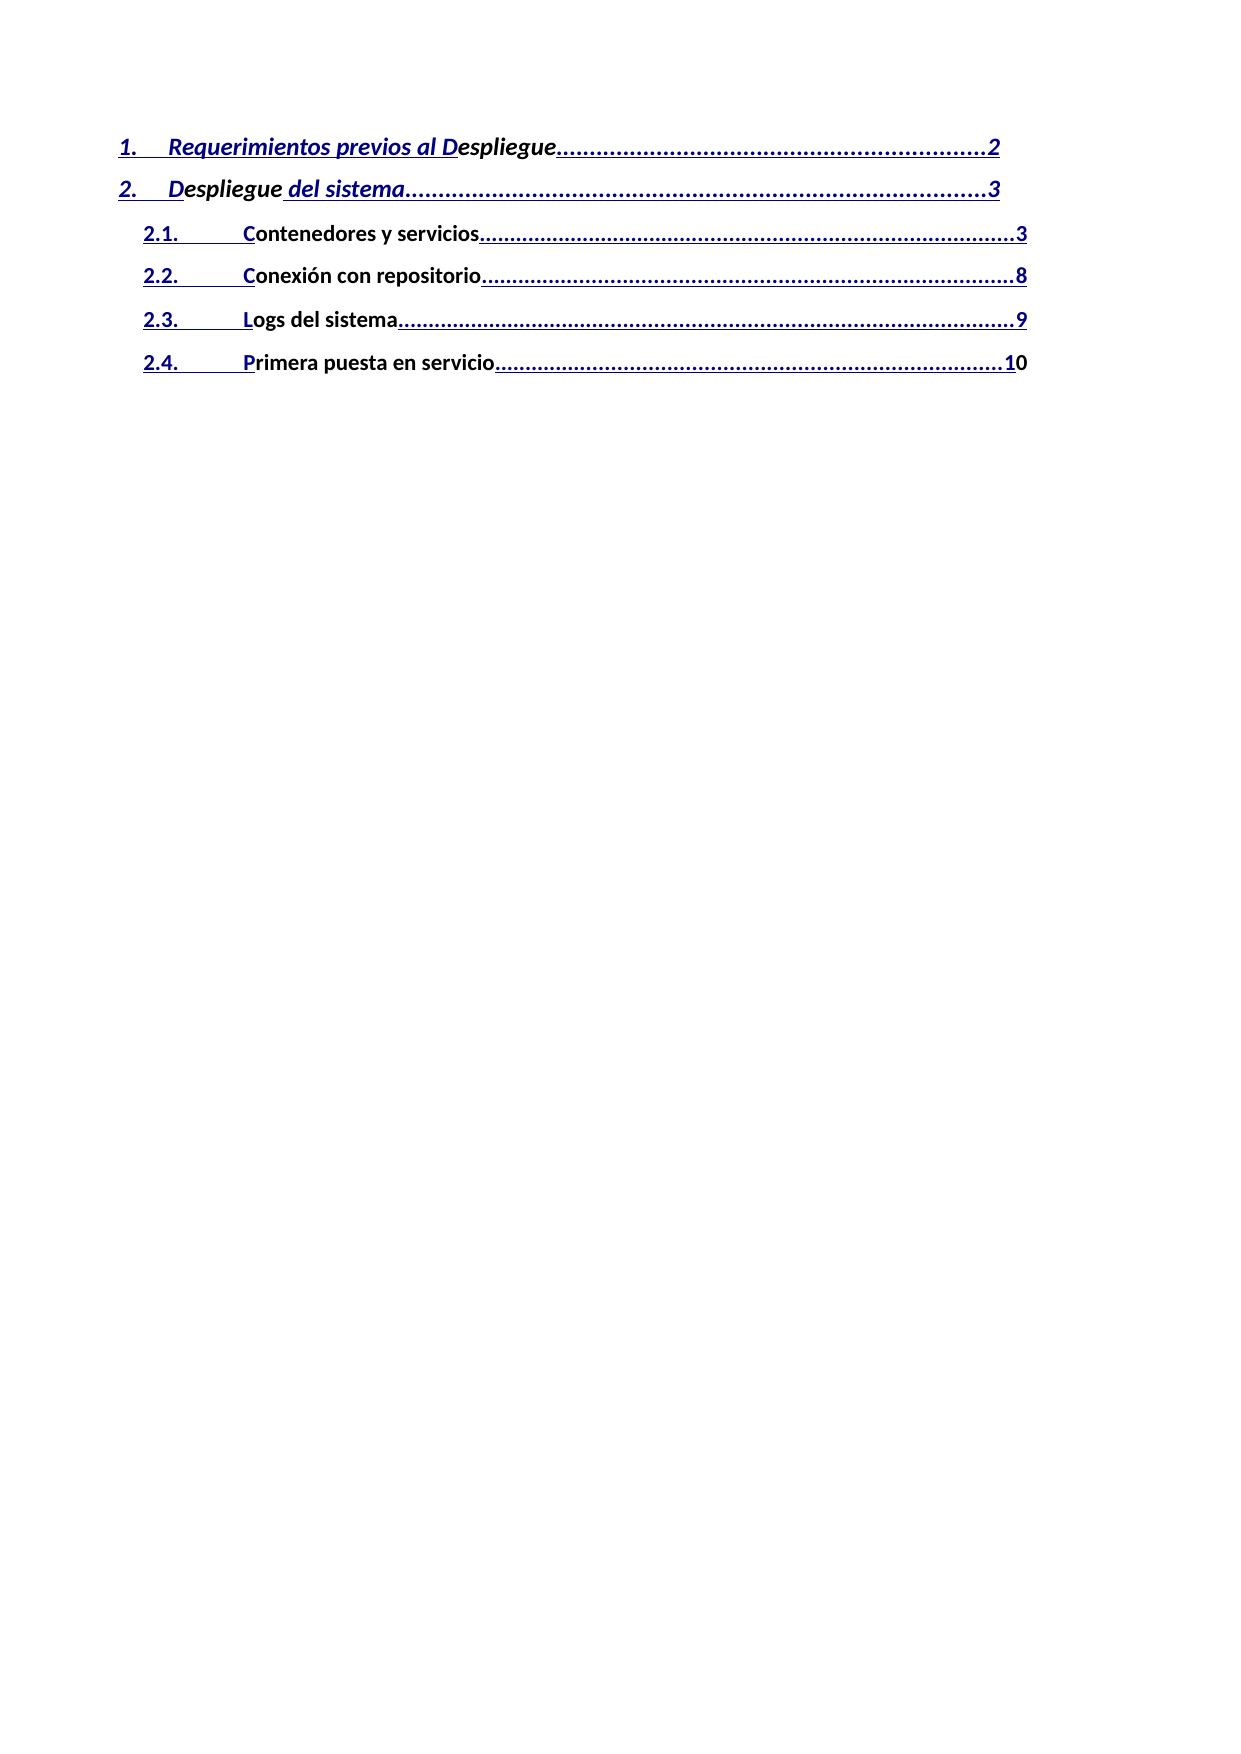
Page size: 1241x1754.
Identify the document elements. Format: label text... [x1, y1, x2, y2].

text 2. Despliegue del sistema 3 [118, 174, 1122, 204]
text 2.3. Logs del sistema 9 [143, 303, 1122, 333]
text 2.4. Primera puesta en servicio 10 [143, 346, 1122, 376]
text 1. Requerimientos previos al Despliegue 2 [118, 131, 1122, 161]
text 2.2. Conexión con repositorio 8 [143, 260, 1122, 290]
text 2.1. Contenedores y servicios 3 [143, 217, 1122, 247]
